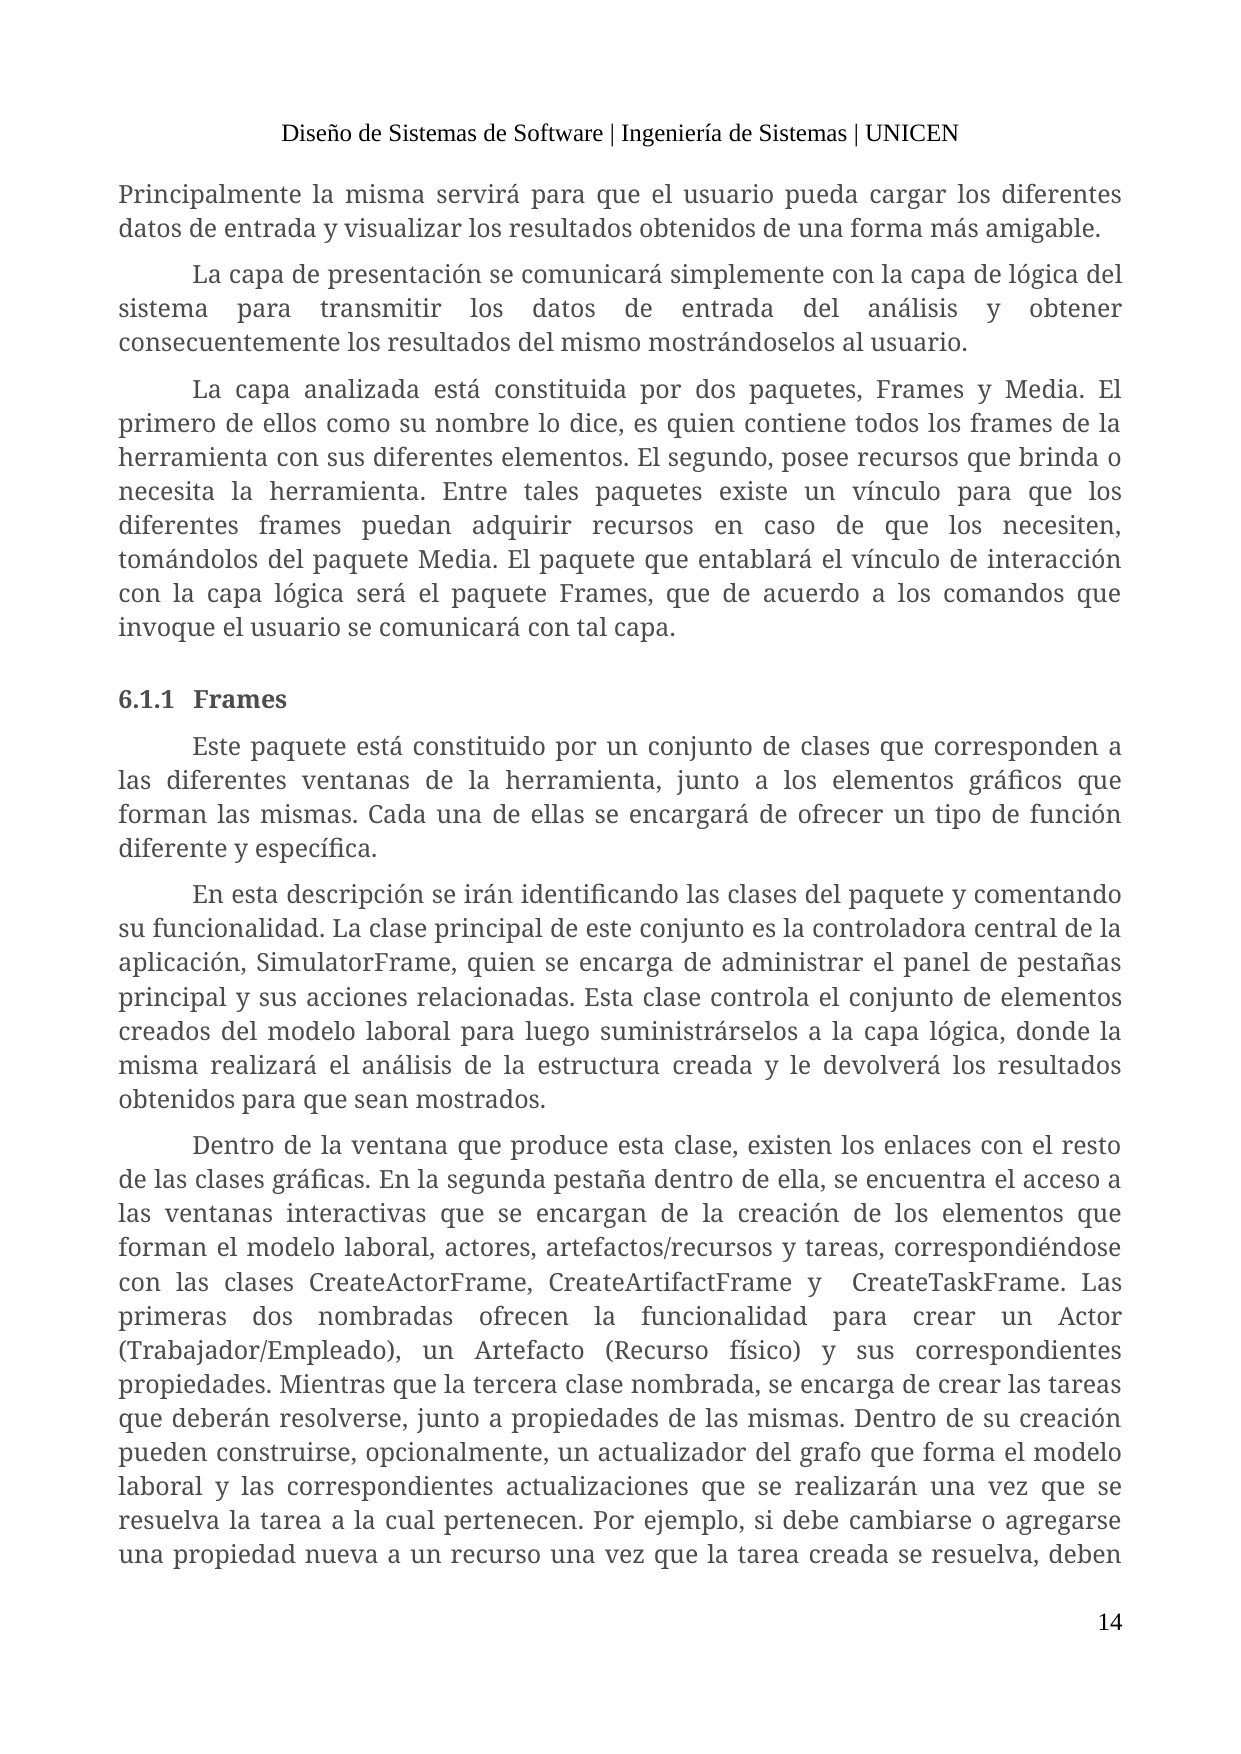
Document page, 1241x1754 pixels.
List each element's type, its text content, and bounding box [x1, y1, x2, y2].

subtitle Frames [118, 682, 1122, 716]
text Este paquete está constituido por un conjunto de clases que corresponden a las diferentes ventanas de la herramienta, junto a los elementos gráficos que forman las mismas. Cada una de ellas se encargará de ofrecer un tipo de función diferente y específica. [118, 728, 1122, 864]
text Principalmente la misma servirá para que el usuario pueda cargar los diferentes datos de entrada y visualizar los resultados obtenidos de una forma más amigable. [118, 176, 1122, 244]
text La capa de presentación se comunicará simplemente con la capa de lógica del sistema para transmitir los datos de entrada del análisis y obtener consecuentemente los resultados del mismo mostrándoselos al usuario. [118, 257, 1122, 359]
text En esta descripción se irán identificando las clases del paquete y comentando su funcionalidad. La clase principal de este conjunto es la controladora central de la aplicación, SimulatorFrame, quien se encarga de administrar el panel de pestañas principal y sus acciones relacionadas. Esta clase controla el conjunto de elementos creados del modelo laboral para luego suministrárselos a la capa lógica, donde la misma realizará el análisis de la estructura creada y le devolverá los resultados obtenidos para que sean mostrados. [118, 877, 1122, 1115]
text La capa analizada está constituida por dos paquetes, Frames y Media. El primero de ellos como su nombre lo dice, es quien contiene todos los frames de la herramienta con sus diferentes elementos. El segundo, posee recursos que brinda o necesita la herramienta. Entre tales paquetes existe un vínculo para que los diferentes frames puedan adquirir recursos en caso de que los necesiten, tomándolos del paquete Media. El paquete que entablará el vínculo de interacción con la capa lógica será el paquete Frames, que de acuerdo a los comandos que invoque el usuario se comunicará con tal capa. [118, 372, 1122, 644]
text Dentro de la ventana que produce esta clase, existen los enlaces con el resto de las clases gráficas. En la segunda pestaña dentro de ella, se encuentra el acceso a las ventanas interactivas que se encargan de la creación de los elementos que forman el modelo laboral, actores, artefactos/recursos y tareas, correspondiéndose con las clases CreateActorFrame, CreateArtifactFrame y CreateTaskFrame. Las primeras dos nombradas ofrecen la funcionalidad para crear un Actor (Trabajador/Empleado), un Artefacto (Recurso físico) y sus correspondientes propiedades. Mientras que la tercera clase nombrada, se encarga de crear las tareas que deberán resolverse, junto a propiedades de las mismas. Dentro de su creación pueden construirse, opcionalmente, un actualizador del grafo que forma el modelo laboral y las correspondientes actualizaciones que se realizarán una vez que se resuelva la tarea a la cual pertenecen. Por ejemplo, si debe cambiarse o agregarse una propiedad nueva a un recurso una vez que la tarea creada se resuelva, deben [118, 1128, 1122, 1571]
